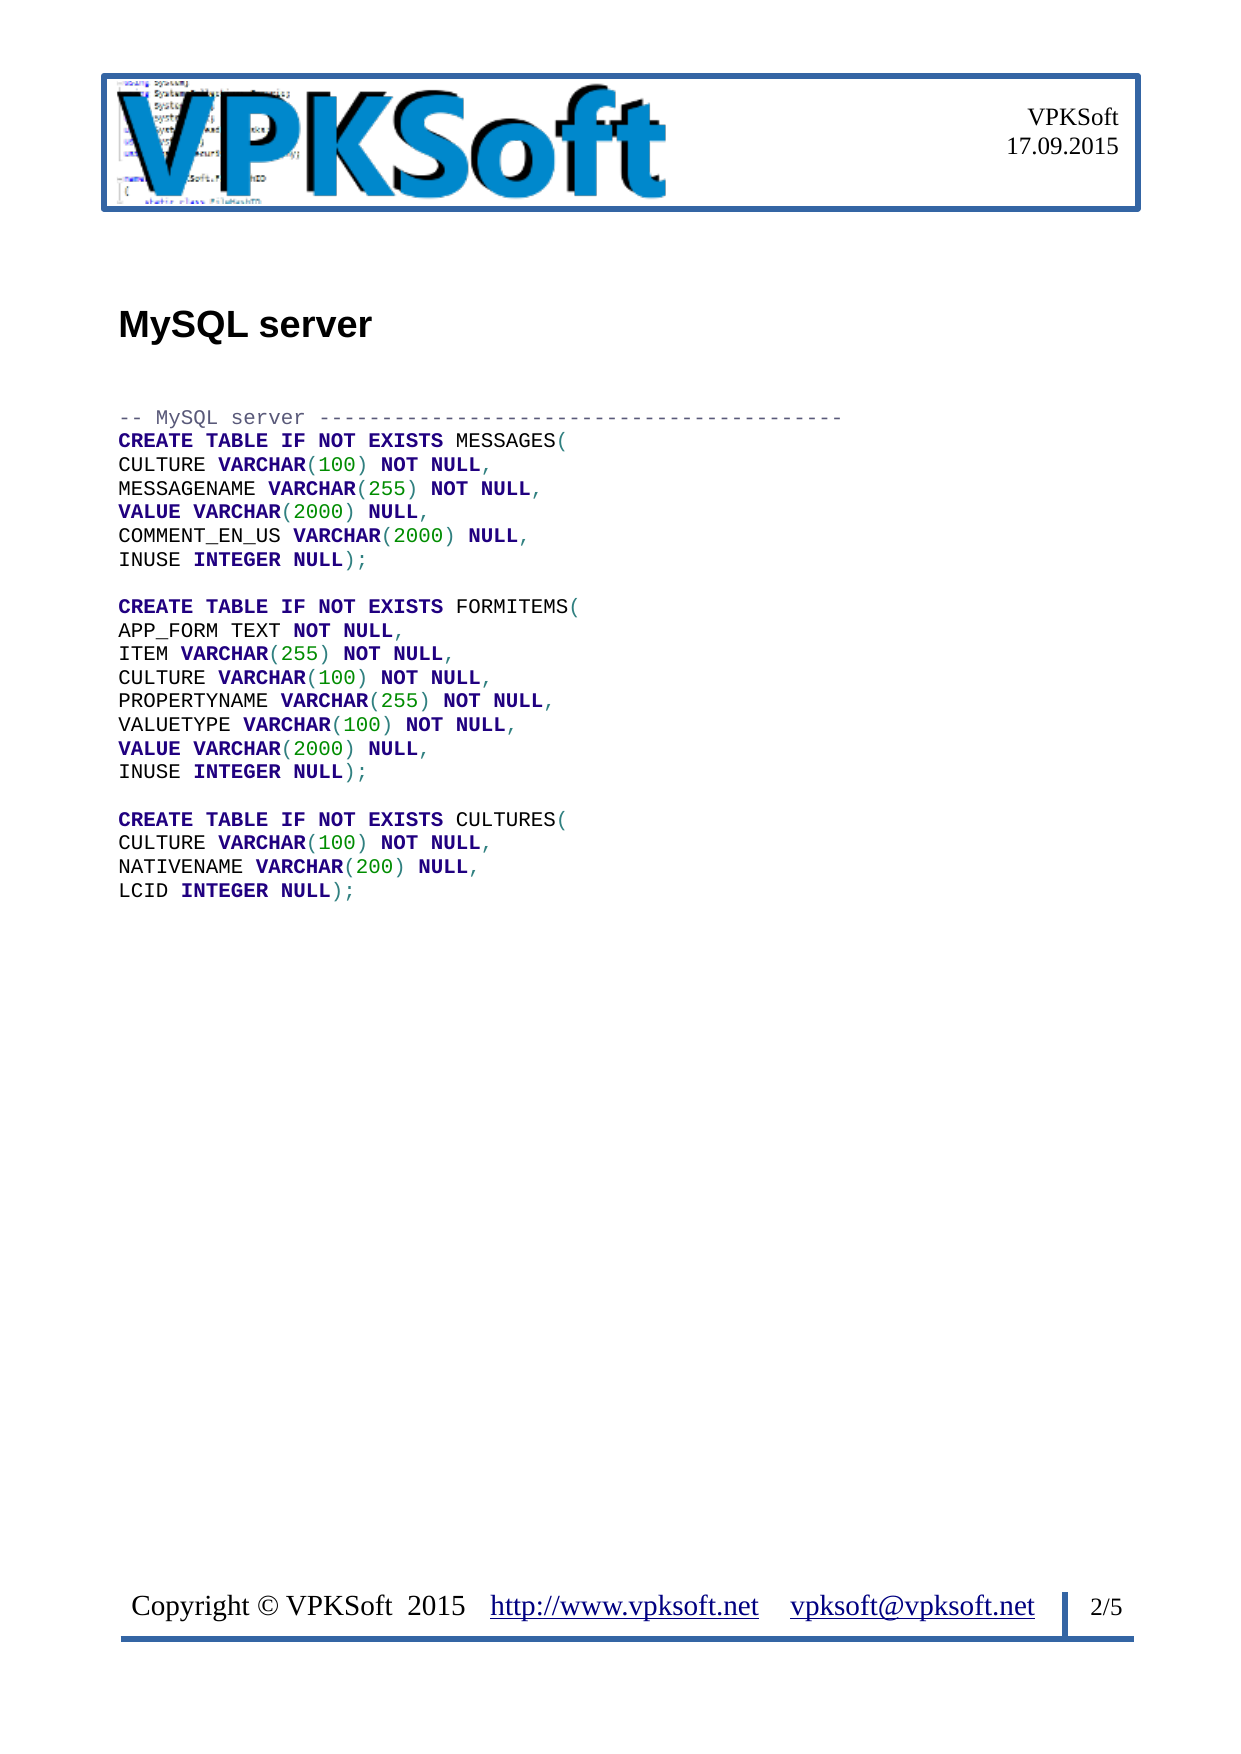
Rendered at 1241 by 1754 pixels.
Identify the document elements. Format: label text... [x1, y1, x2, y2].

text CREATE TABLE IF NOT EXISTS CULTURES( [118, 809, 1122, 832]
text CULTURE VARCHAR(100) NOT NULL, [118, 832, 1122, 856]
text CREATE TABLE IF NOT EXISTS FORMITEMS( [118, 596, 1122, 619]
text VALUE VARCHAR(2000) NULL, [118, 738, 1122, 761]
text ITEM VARCHAR(255) NOT NULL, [118, 643, 1122, 667]
text CULTURE VARCHAR(100) NOT NULL, [118, 667, 1122, 691]
text LCID INTEGER NULL); [118, 880, 1122, 903]
text APP_FORM TEXT NOT NULL, [118, 619, 1122, 643]
text -- MySQL server ------------------------------------------ [118, 407, 1122, 430]
picture [116, 81, 672, 204]
text VALUETYPE VARCHAR(100) NOT NULL, [118, 714, 1122, 738]
text CREATE TABLE IF NOT EXISTS MESSAGES( [118, 430, 1122, 454]
text MESSAGENAME VARCHAR(255) NOT NULL, [118, 478, 1122, 501]
text COMMENT_EN_US VARCHAR(2000) NULL, [118, 525, 1122, 549]
text PROPERTYNAME VARCHAR(255) NOT NULL, [118, 691, 1122, 714]
text INUSE INTEGER NULL); [118, 761, 1122, 785]
subtitle MySQL server [118, 302, 1122, 345]
text NATIVENAME VARCHAR(200) NULL, [118, 856, 1122, 880]
text INUSE INTEGER NULL); [118, 549, 1122, 572]
text VALUE VARCHAR(2000) NULL, [118, 501, 1122, 525]
text CULTURE VARCHAR(100) NOT NULL, [118, 454, 1122, 478]
